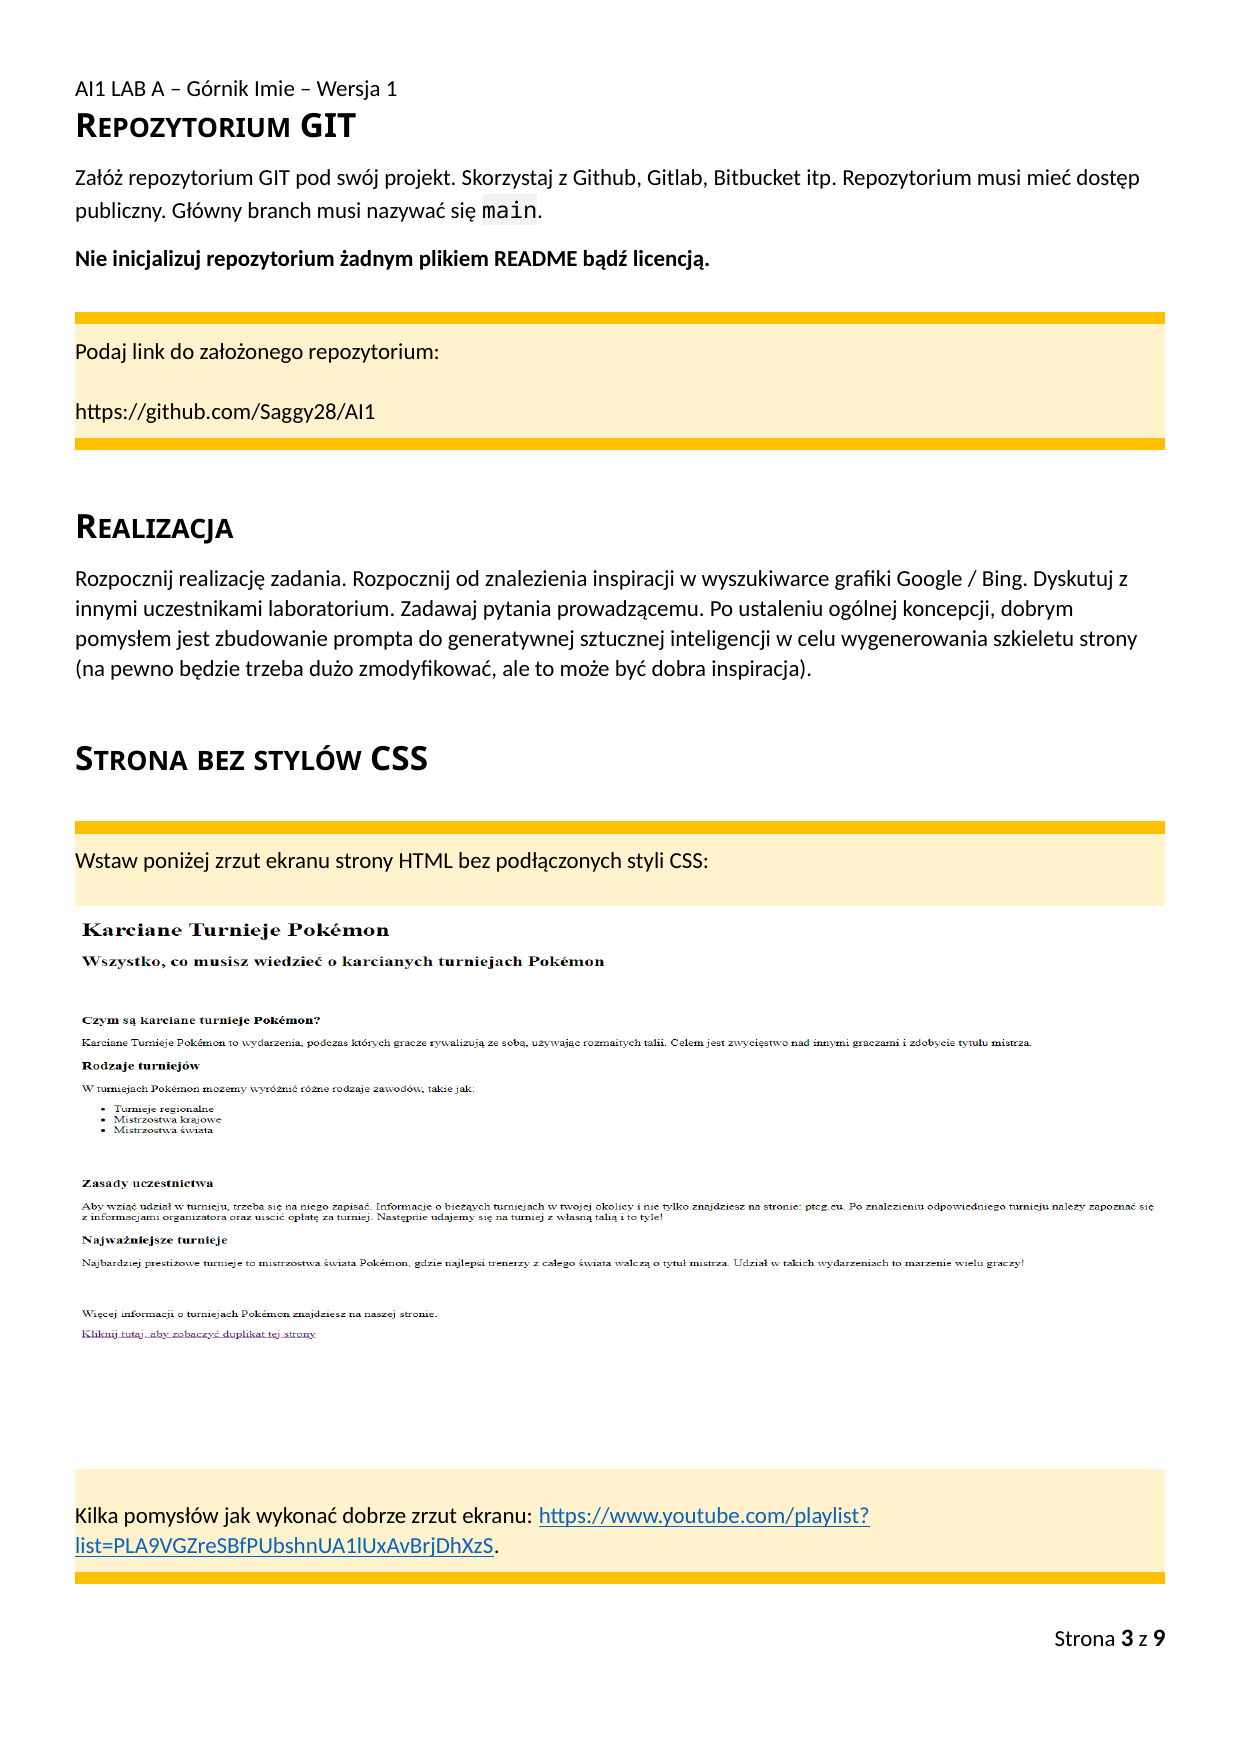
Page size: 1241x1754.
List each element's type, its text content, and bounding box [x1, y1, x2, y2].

text Podaj link do założonego repozytorium: [75, 324, 1165, 342]
text Kilka pomysłów jak wykonać dobrze zrzut ekranu: https://www.youtube.com/playlist?list=PLA9VGZreSBfPUbshnUA1lUxAvBrjDhXzS. [75, 1476, 1165, 1572]
text Rozpocznij realizację zadania. Rozpocznij od znalezienia inspiracji w wyszukiwarce grafiki Google / Bing. Dyskutuj z innymi uczestnikami laboratorium. Zadawaj pytania prowadzącemu. Po ustaleniu ogólnej koncepcji, dobrym pomysłem jest zbudowanie prompta do generatywnej sztucznej inteligencji w celu wygenerowania szkieletu strony (na pewno będzie trzeba dużo zmodyfikować, ale to może być dobra inspiracja). [75, 564, 1165, 683]
text Wstaw poniżej zrzut ekranu strony HTML bez podłączonych styli CSS: [75, 834, 1165, 851]
subtitle Repozytorium GIT [75, 102, 1165, 147]
text Załóż repozytorium GIT pod swój projekt. Skorzystaj z Github, Gitlab, Bitbucket itp. Repozytorium musi mieć dostęp publiczny. Główny branch musi nazywać się main. [75, 163, 1165, 225]
text Nie inicjalizuj repozytorium żadnym plikiem README bądź licencją. [75, 244, 1165, 272]
subtitle Strona bez stylów CSS [75, 735, 1165, 780]
picture [75, 906, 1166, 1469]
subtitle Realizacja [75, 502, 1165, 548]
text https://github.com/Saggy28/AI1 [75, 372, 1165, 438]
